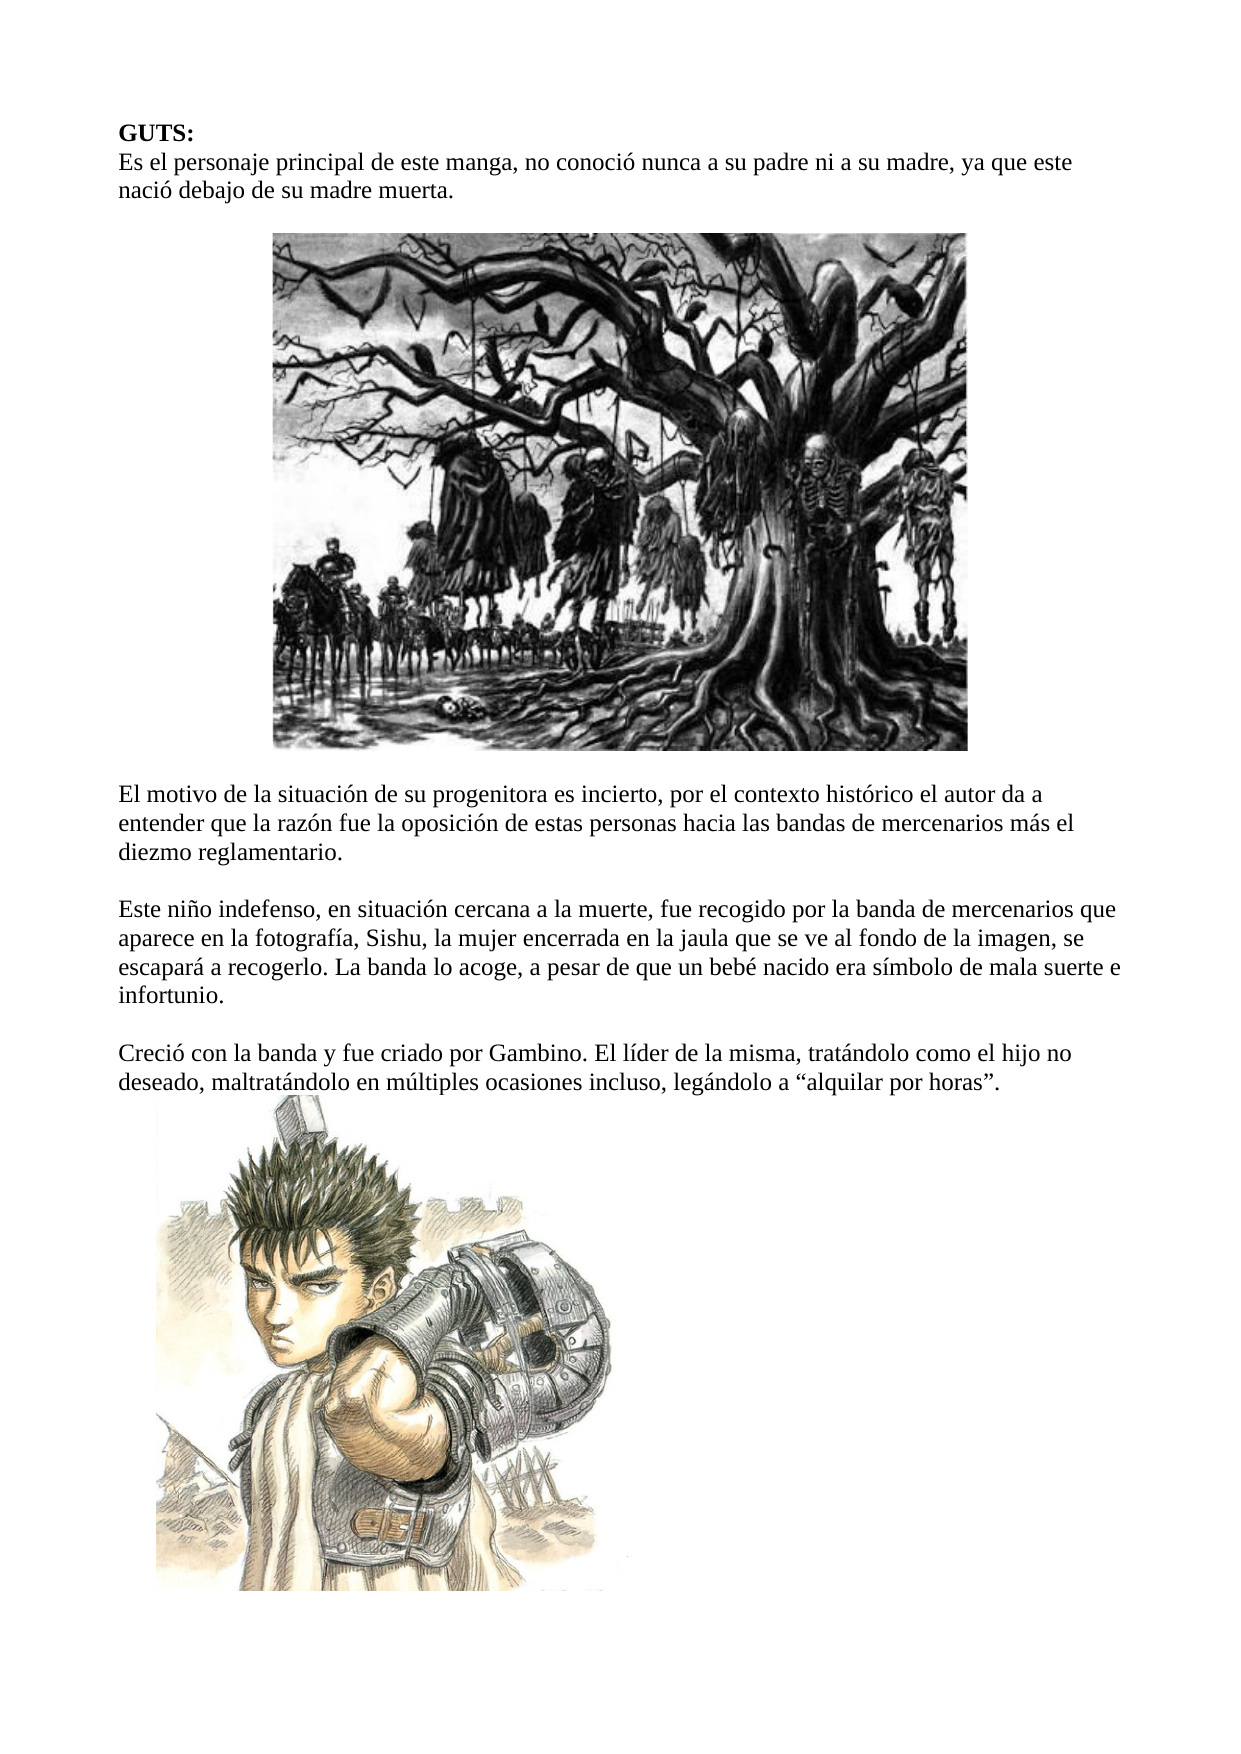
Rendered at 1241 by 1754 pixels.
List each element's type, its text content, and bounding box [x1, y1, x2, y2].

text Este niño indefenso, en situación cercana a la muerte, fue recogido por la banda de mercenarios que aparece en la fotografía, Sishu, la mujer encerrada en la jaula que se ve al fondo de la imagen, se escapará a recogerlo. La banda lo acoge, a pesar de que un bebé nacido era símbolo de mala suerte e infortunio. [118, 894, 1122, 1009]
text Es el personaje principal de este manga, no conoció nunca a su padre ni a su madre, ya que este nació debajo de su madre muerta. [118, 147, 1122, 204]
text GUTS: [118, 118, 1122, 147]
text El motivo de la situación de su progenitora es incierto, por el contexto histórico el autor da a entender que la razón fue la oposición de estas personas hacia las bandas de mercenarios más el diezmo reglamentario. [118, 779, 1122, 866]
text Creció con la banda y fue criado por Gambino. El líder de la misma, tratándolo como el hijo no deseado, maltratándolo en múltiples ocasiones incluso, legándolo a “alquilar por horas”. [118, 1038, 1122, 1096]
